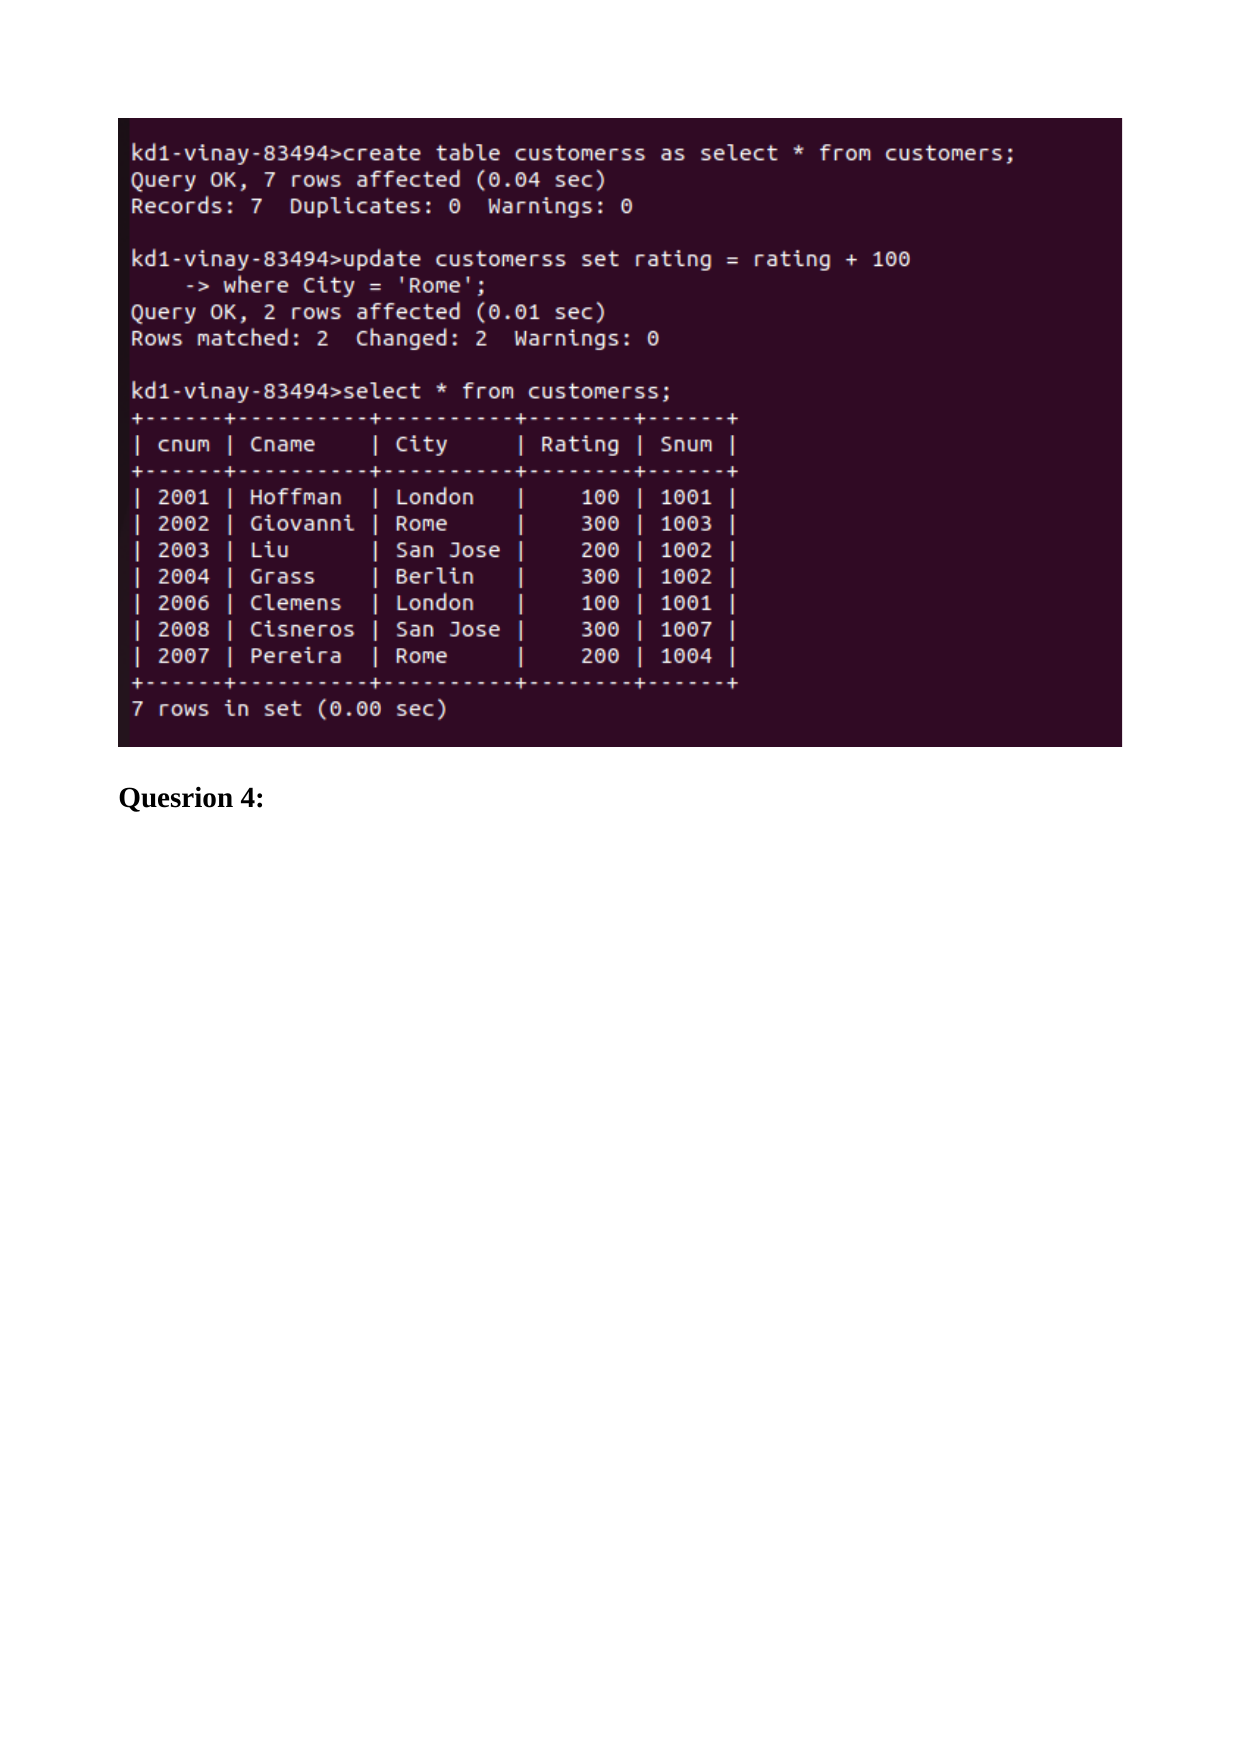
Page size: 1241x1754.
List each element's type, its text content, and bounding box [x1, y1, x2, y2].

text Quesrion 4: [118, 780, 1122, 813]
picture [118, 118, 1123, 747]
